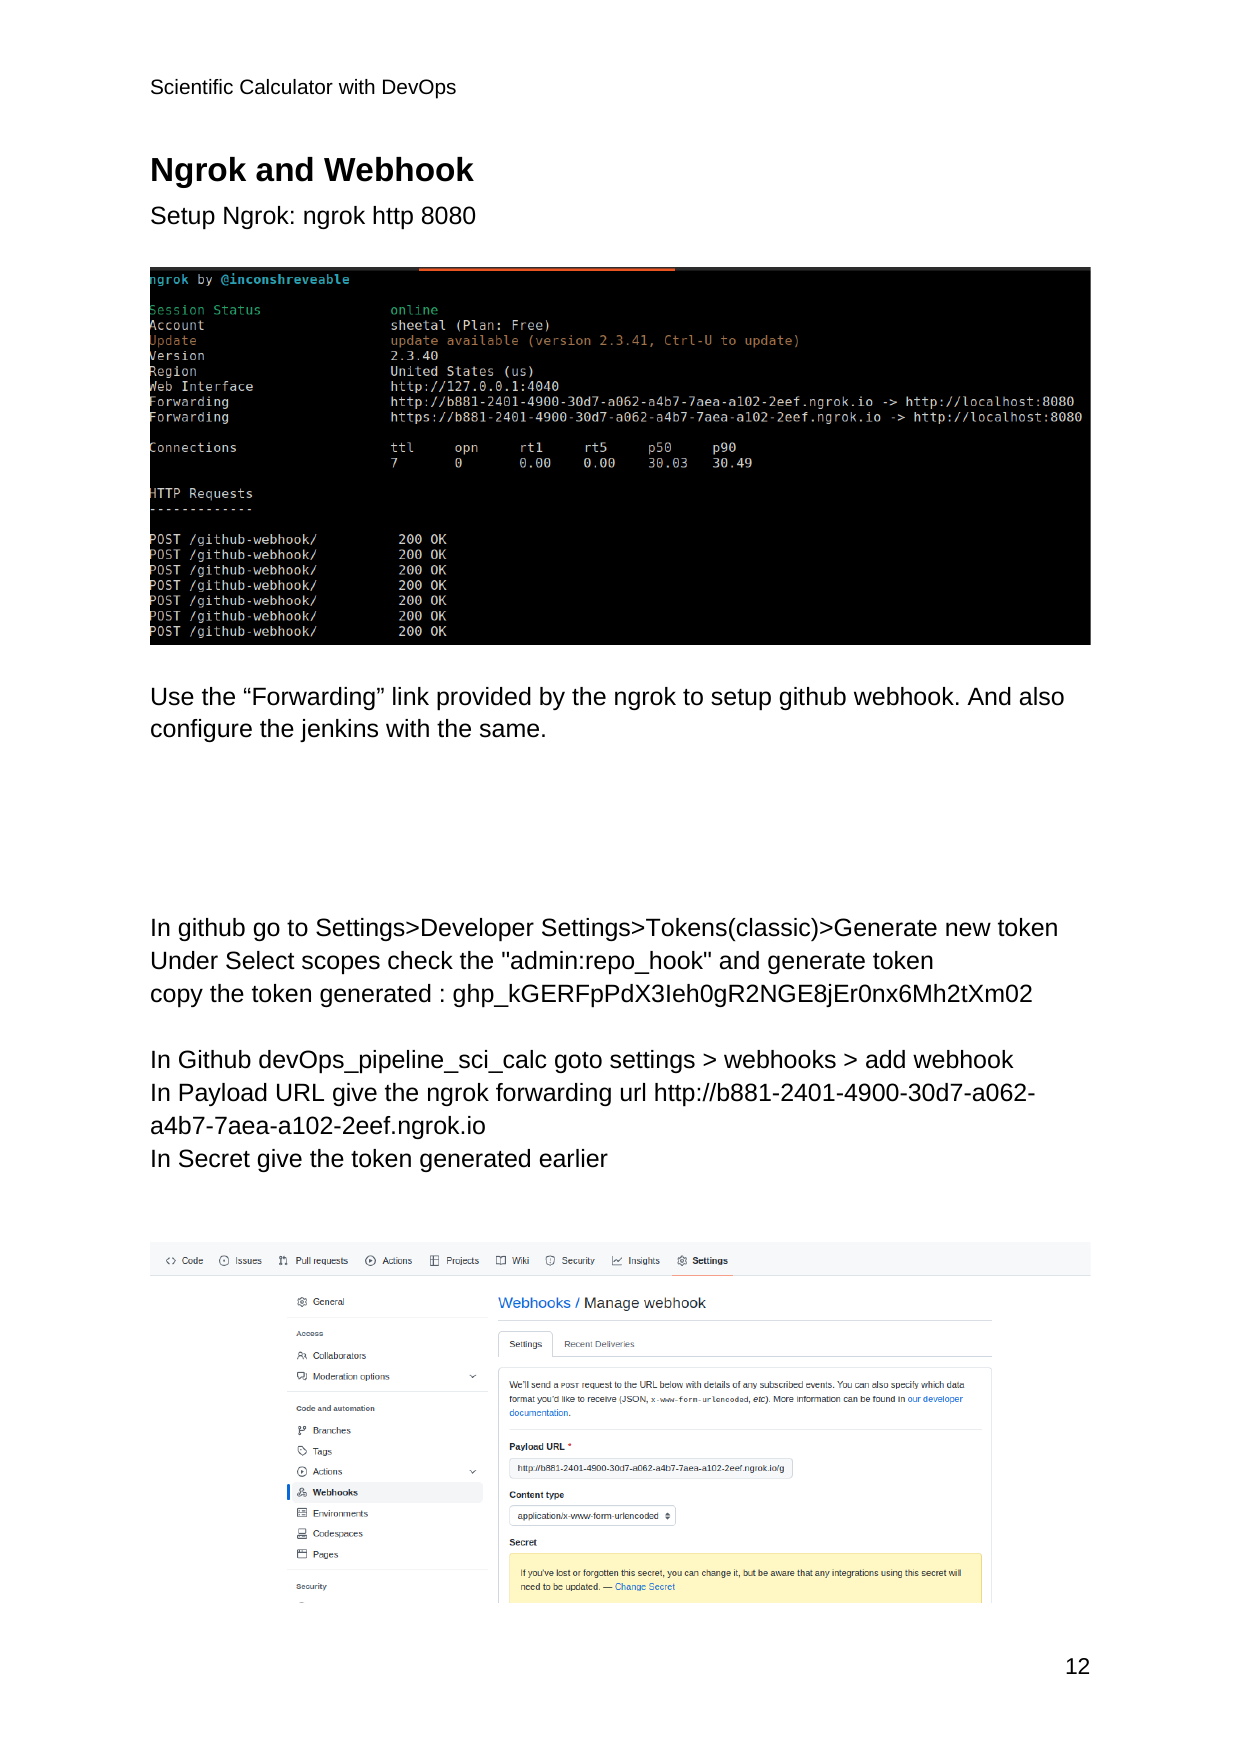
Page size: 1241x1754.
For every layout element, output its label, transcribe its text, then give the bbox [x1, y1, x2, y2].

text In Payload URL give the ngrok forwarding url http://b881-2401-4900-30d7-a062-a4b7-7aea-a102-2eef.ngrok.io [150, 1078, 1090, 1139]
text Use the “Forwarding” link provided by the ngrok to setup github webhook. And also configure the jenkins with the same. [150, 681, 1090, 743]
text Under Select scopes check the "admin:repo_hook" and generate token [150, 946, 1090, 974]
text Setup Ngrok: ngrok http 8080 [150, 201, 1090, 230]
text In Secret give the token generated earlier [150, 1144, 1090, 1172]
picture [150, 267, 1091, 645]
text In Github devOps_pipeline_sci_calc goto settings > webhooks > add webhook [150, 1045, 1090, 1073]
text copy the token generated : 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 [150, 979, 1090, 1007]
text In github go to Settings>Developer Settings>Tokens(classic)>Generate new token [150, 913, 1090, 941]
subtitle Ngrok and Webhook [150, 150, 1090, 188]
picture [150, 1242, 1091, 1603]
